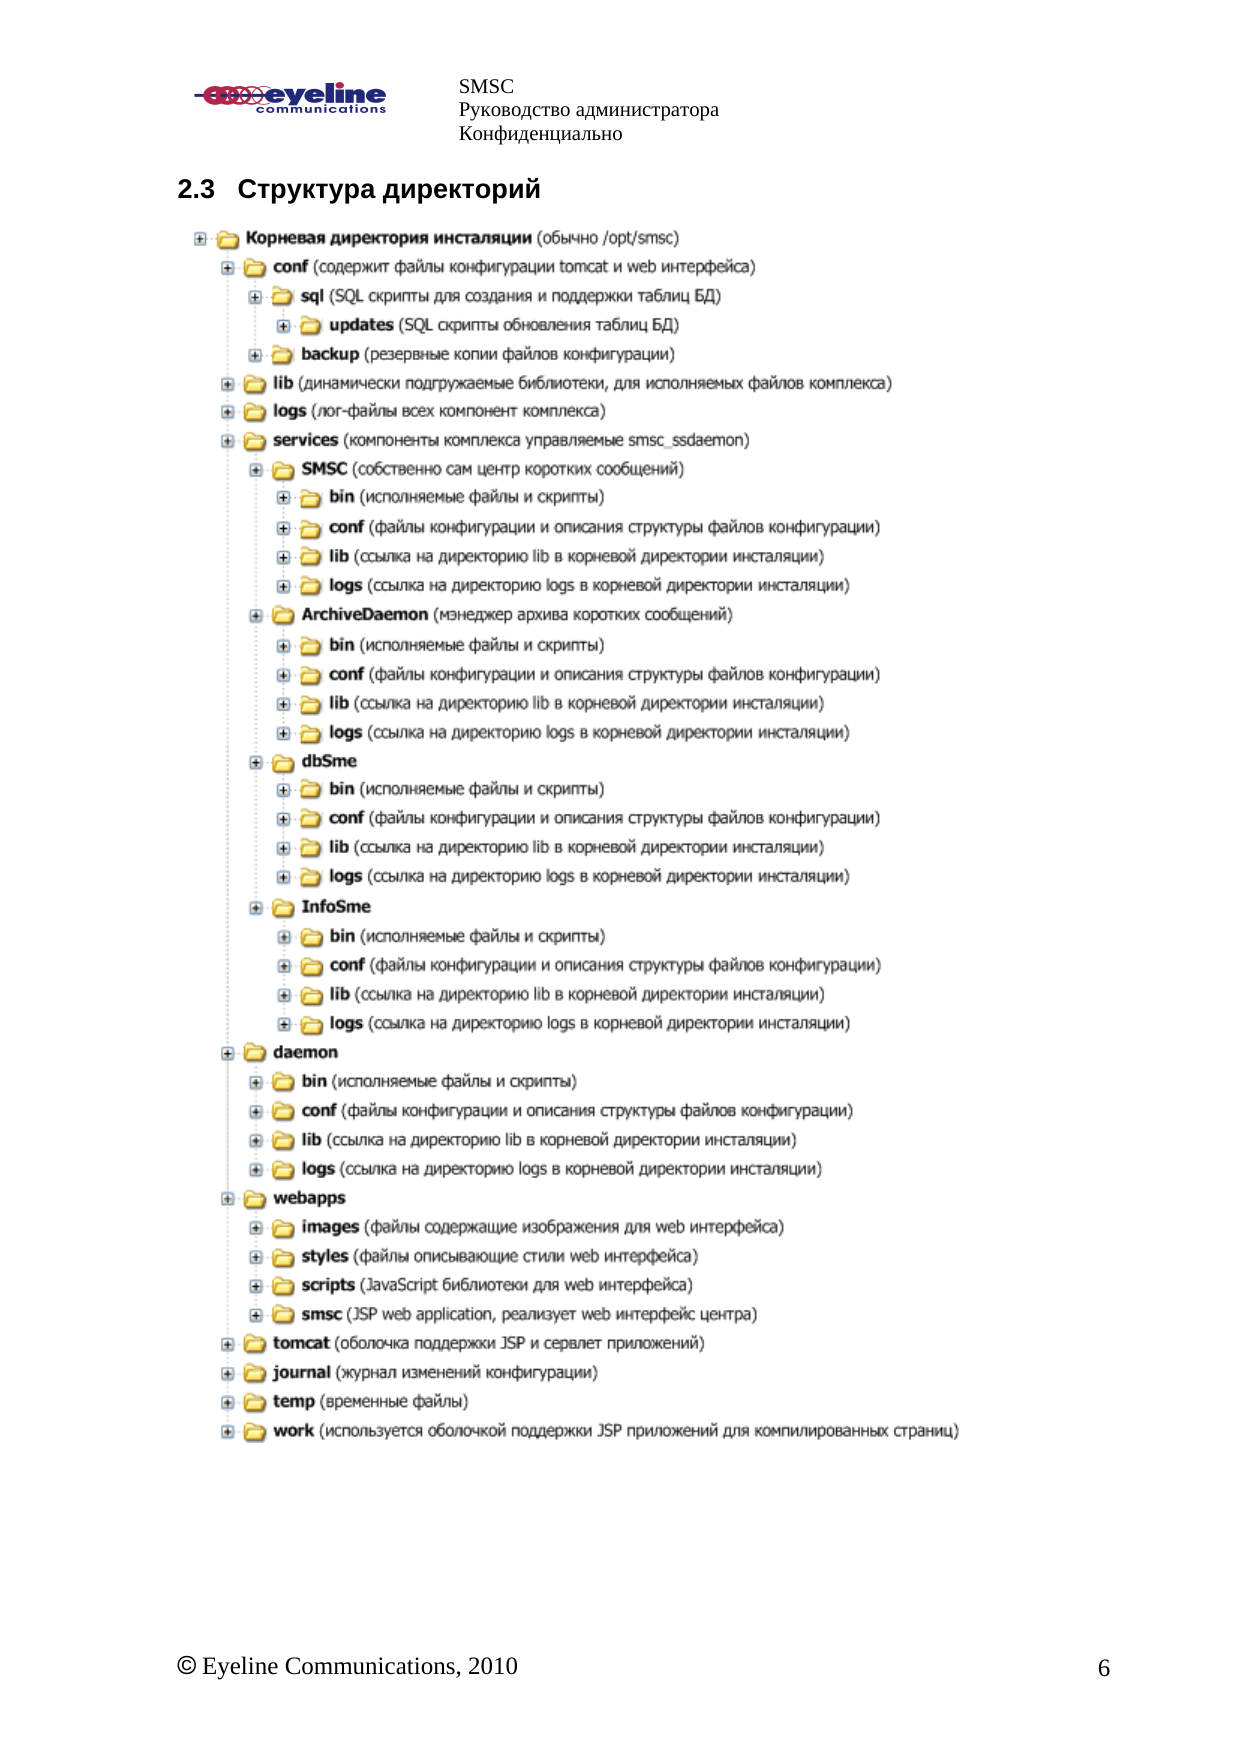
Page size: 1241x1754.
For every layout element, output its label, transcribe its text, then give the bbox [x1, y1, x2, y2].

picture [193, 226, 959, 1443]
picture [194, 82, 386, 113]
subtitle Структура директорий [177, 173, 1152, 205]
